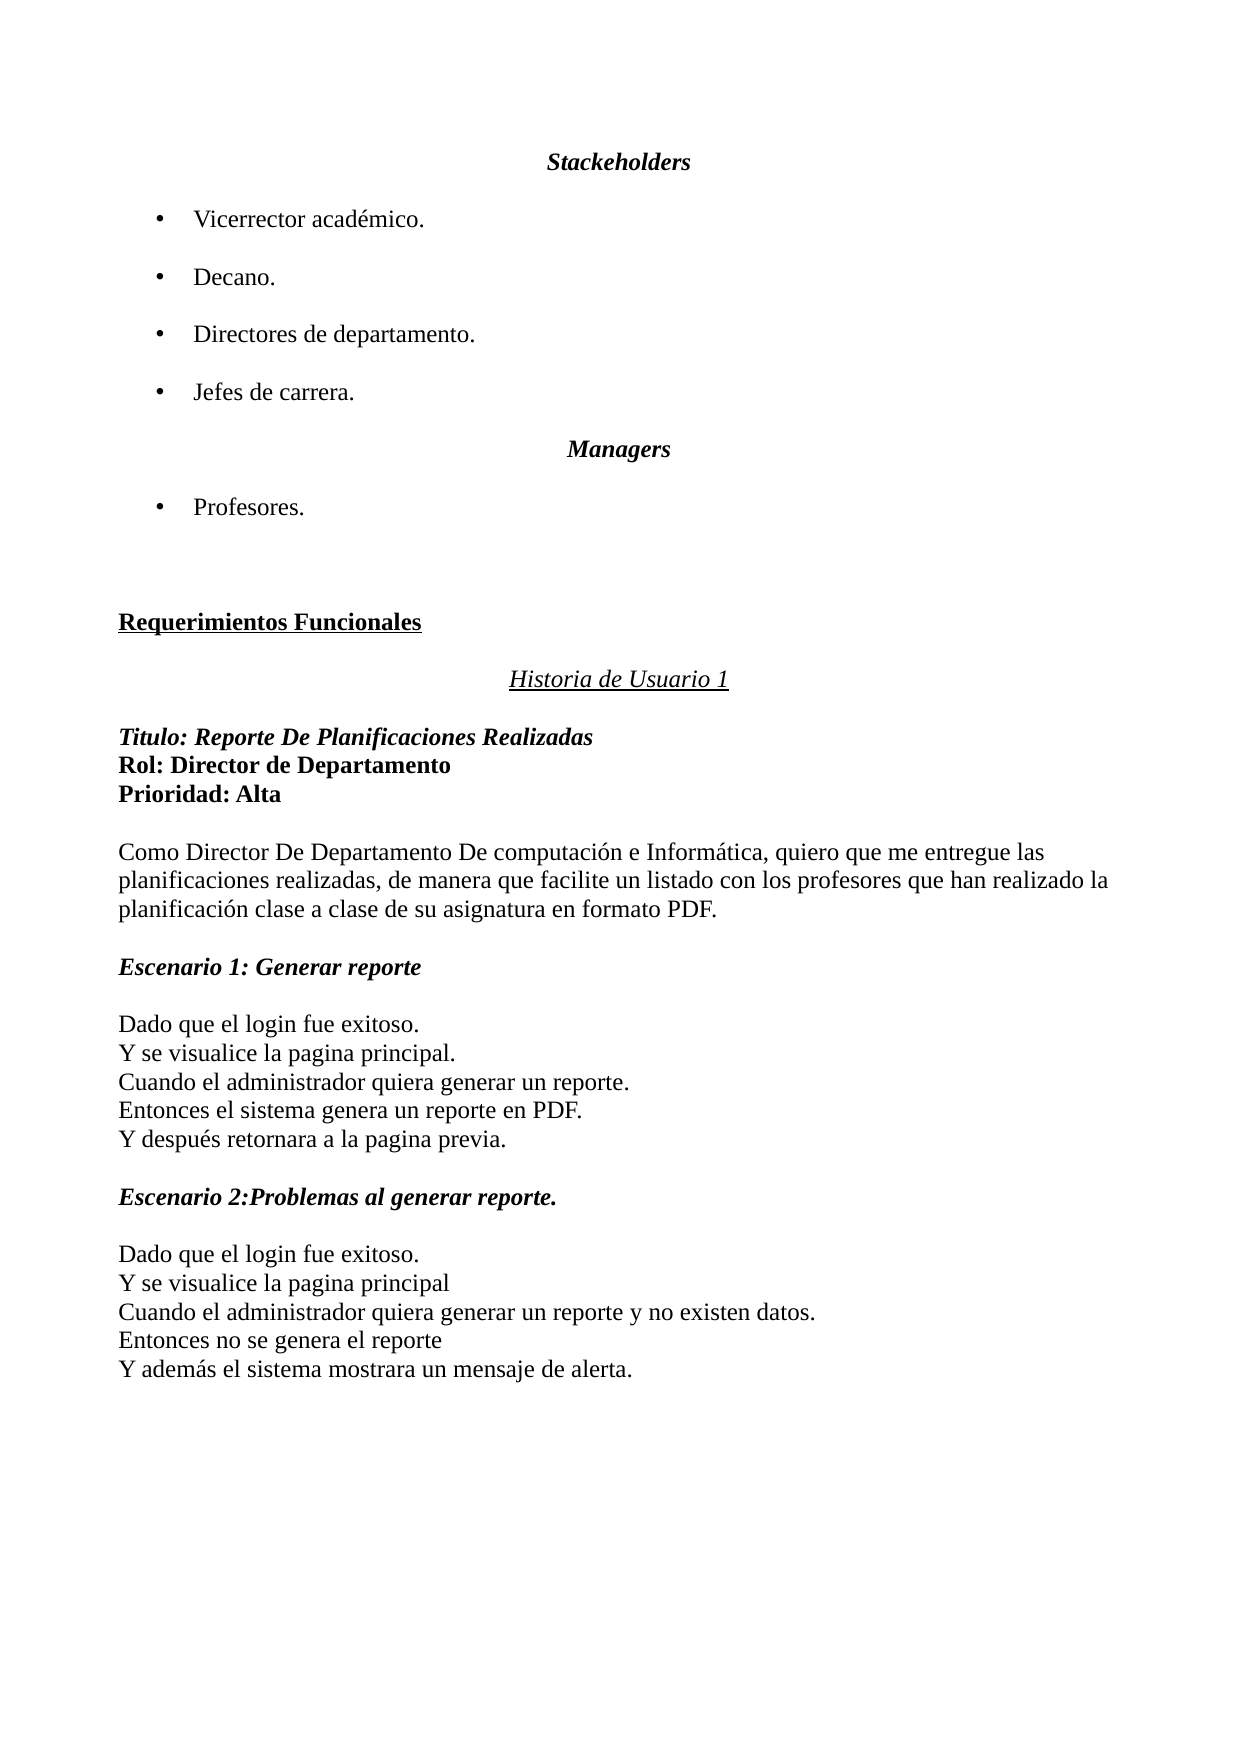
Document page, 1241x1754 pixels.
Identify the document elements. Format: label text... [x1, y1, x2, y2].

list Directores de departamento. [156, 319, 1122, 348]
list Jefes de carrera. [156, 377, 1122, 406]
text Y después retornara a la pagina previa. [118, 1124, 1122, 1153]
text Como Director De Departamento De computación e Informática, quiero que me entregue las planificaciones realizadas, de manera que facilite un listado con los profesores que han realizado la planificación clase a clase de su asignatura en formato PDF. [118, 837, 1122, 923]
text Requerimientos Funcionales [118, 607, 1122, 636]
list Profesores. [156, 492, 1122, 521]
text Historia de Usuario 1 [118, 664, 1122, 693]
text Prioridad: Alta [118, 779, 1122, 808]
text Managers [118, 434, 1122, 463]
text Rol: Director de Departamento [118, 751, 1122, 779]
text Entonces no se genera el reporte [118, 1326, 1122, 1354]
text Stackeholders [118, 147, 1122, 176]
text Y se visualice la pagina principal [118, 1268, 1122, 1297]
text Cuando el administrador quiera generar un reporte y no existen datos. [118, 1297, 1122, 1326]
text Entonces el sistema genera un reporte en PDF. [118, 1096, 1122, 1124]
text Escenario 2:Problemas al generar reporte. [118, 1182, 1122, 1211]
text Escenario 1: Generar reporte [118, 952, 1122, 981]
text Y se visualice la pagina principal. [118, 1038, 1122, 1067]
text Y además el sistema mostrara un mensaje de alerta. [118, 1354, 1122, 1383]
text Dado que el login fue exitoso. [118, 1239, 1122, 1268]
text Cuando el administrador quiera generar un reporte. [118, 1067, 1122, 1096]
text Titulo: Reporte De Planificaciones Realizadas [118, 722, 1122, 751]
list Vicerrector académico. [156, 204, 1122, 233]
list Decano. [156, 262, 1122, 291]
text Dado que el login fue exitoso. [118, 1009, 1122, 1038]
